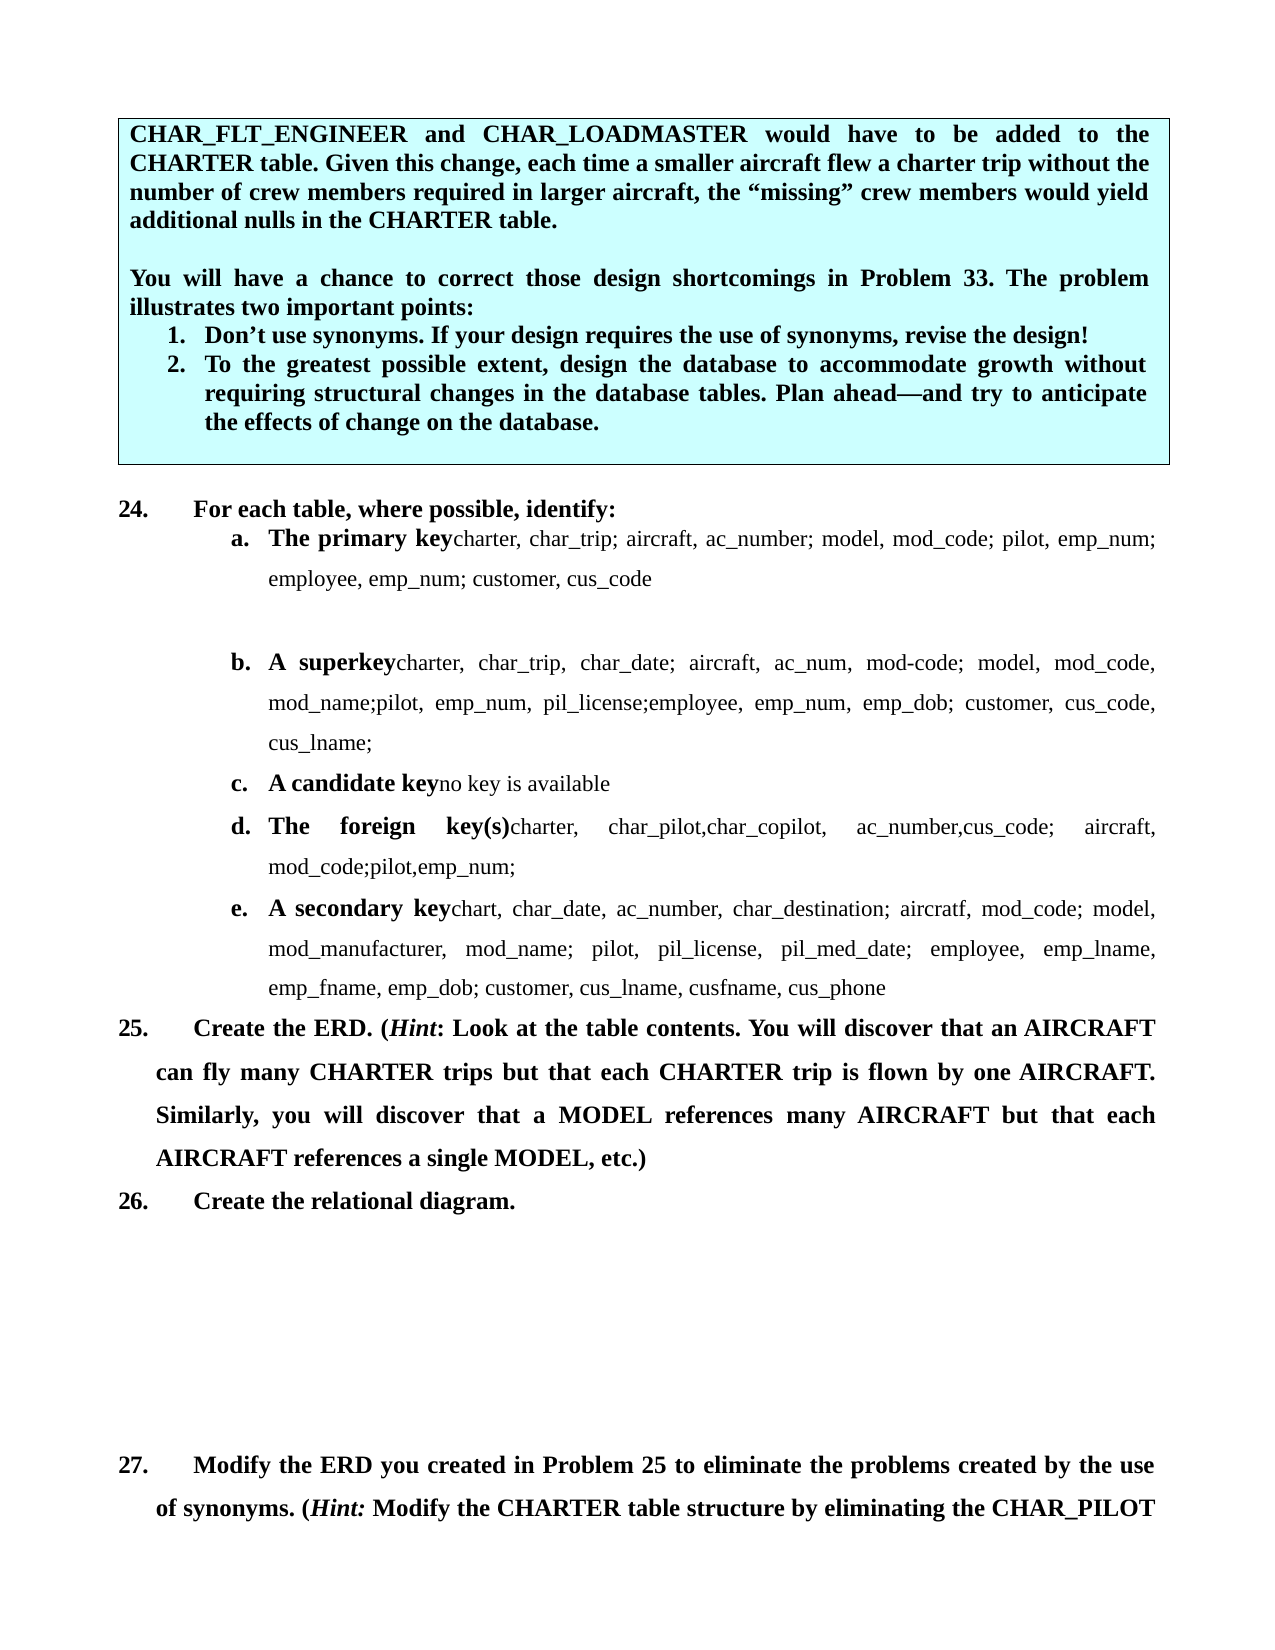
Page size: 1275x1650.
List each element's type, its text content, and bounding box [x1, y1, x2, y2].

list A secondary keychart, char_date, ac_number, char_destination; aircratf, mod_code; model, mod_manufacturer, mod_name; pilot, pil_license, pil_med_date; employee, emp_lname, emp_fname, emp_dob; customer, cus_lname, cusfname, cus_phone [231, 893, 1157, 1000]
table_header CHAR_FLT_ENGINEER and CHAR_LOADMASTER would have to be added to the CHARTER table. Given this change, each time a smaller aircraft flew a charter trip without the number of crew members required in larger aircraft, the “missing” crew members would yield additional nulls in the CHARTER table. You will have a chance to correct those design shortcomings in Problem 33. The problem illustrates two important points: Don’t use synonyms. If your design requires the use of synonyms, revise the design! To the greatest possible extent, design the database to accommodate growth without requiring structural changes in the database tables. Plan ahead—and try to anticipate the effects of change on the database. [119, 119, 1169, 464]
list Create the ERD. (Hint: Look at the table contents. You will discover that an AIRCRAFT can fly many CHARTER trips but that each CHARTER trip is flown by one AIRCRAFT. Similarly, you will discover that a MODEL references many AIRCRAFT but that each AIRCRAFT references a single MODEL, etc.) [118, 1013, 1157, 1172]
list The foreign key(s)charter, char_pilot,char_copilot, ac_number,cus_code; aircraft, mod_code;pilot,emp_num; [231, 811, 1157, 879]
list A superkeycharter, char_trip, char_date; aircraft, ac_num, mod-code; model, mod_code, mod_name;pilot, emp_num, pil_license;employee, emp_num, emp_dob; customer, cus_code, cus_lname; [231, 647, 1157, 755]
list Create the relational diagram. [118, 1186, 1157, 1215]
list For each table, where possible, identify: [118, 494, 1157, 523]
list The primary keycharter, char_trip; aircraft, ac_number; model, mod_code; pilot, emp_num; employee, emp_num; customer, cus_code [231, 523, 1157, 591]
list A candidate keyno key is available [231, 768, 1157, 797]
list Modify the ERD you created in Problem 25 to eliminate the problems created by the use of synonyms. (Hint: Modify the CHARTER table structure by eliminating the CHAR_PILOT [118, 1450, 1157, 1522]
